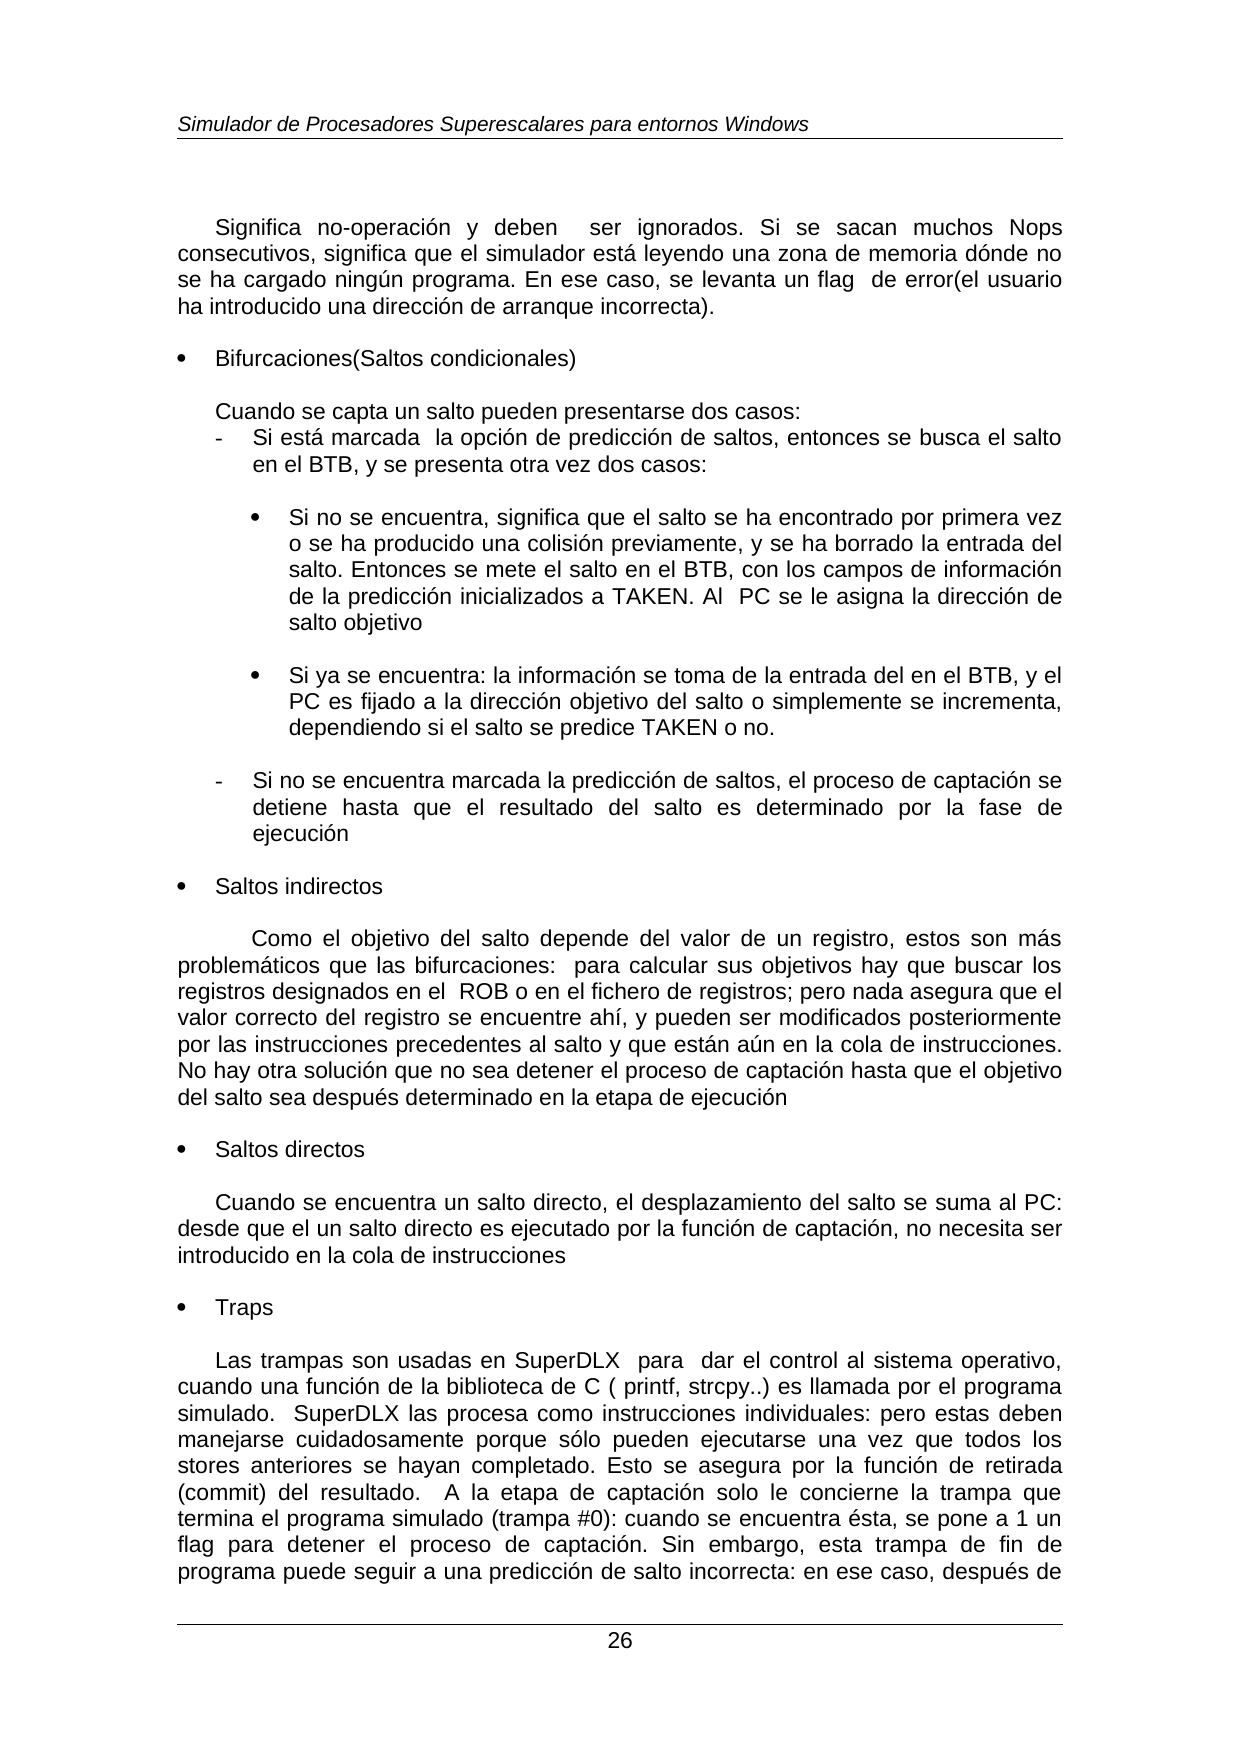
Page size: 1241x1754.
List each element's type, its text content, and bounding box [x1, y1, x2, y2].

list Si no se encuentra marcada la predicción de saltos, el proceso de captación se detiene hasta que el resultado del salto es determinado por la fase de ejecución [215, 767, 1063, 846]
list Bifurcaciones(Saltos condicionales) [177, 345, 1063, 372]
list Si está marcada la opción de predicción de saltos, entonces se busca el salto en el BTB, y se presenta otra vez dos casos: [215, 424, 1063, 477]
list Si no se encuentra, significa que el salto se ha encontrado por primera vez o se ha producido una colisión previamente, y se ha borrado la entrada del salto. Entonces se mete el salto en el BTB, con los campos de información de la predicción inicializados a TAKEN. Al PC se le asigna la dirección de salto objetivo [251, 503, 1063, 635]
list Saltos directos [177, 1136, 1063, 1162]
list Si ya se encuentra: la información se toma de la entrada del en el BTB, y el PC es fijado a la dirección objetivo del salto o simplemente se incrementa, dependiendo si el salto se predice TAKEN o no. [251, 662, 1063, 741]
text Significa no-operación y deben ser ignorados. Si se sacan muchos Nops consecutivos, significa que el simulador está leyendo una zona de memoria dónde no se ha cargado ningún programa. En ese caso, se levanta un flag de error(el usuario ha introducido una dirección de arranque incorrecta). [177, 213, 1063, 319]
list Traps [177, 1294, 1063, 1321]
text Como el objetivo del salto depende del valor de un registro, estos son más problemáticos que las bifurcaciones: para calcular sus objetivos hay que buscar los registros designados en el ROB o en el fichero de registros; pero nada asegura que el valor correcto del registro se encuentre ahí, y pueden ser modificados posteriormente por las instrucciones precedentes al salto y que están aún en la cola de instrucciones. No hay otra solución que no sea detener el proceso de captación hasta que el objetivo del salto sea después determinado en la etapa de ejecución [177, 925, 1063, 1110]
text Cuando se capta un salto pueden presentarse dos casos: [177, 398, 1063, 424]
text Las trampas son usadas en SuperDLX para dar el control al sistema operativo, cuando una función de la biblioteca de C ( printf, strcpy..) es llamada por el programa simulado. SuperDLX las procesa como instrucciones individuales: pero estas deben manejarse cuidadosamente porque sólo pueden ejecutarse una vez que todos los stores anteriores se hayan completado. Esto se asegura por la función de retirada (commit) del resultado. A la etapa de captación solo le concierne la trampa que termina el programa simulado (trampa #0): cuando se encuentra ésta, se pone a 1 un flag para detener el proceso de captación. Sin embargo, esta trampa de fin de programa puede seguir a una predicción de salto incorrecta: en ese caso, después de [177, 1347, 1063, 1584]
list Saltos indirectos [177, 873, 1063, 899]
text Cuando se encuentra un salto directo, el desplazamiento del salto se suma al PC: desde que el un salto directo es ejecutado por la función de captación, no necesita ser introducido en la cola de instrucciones [177, 1189, 1063, 1268]
